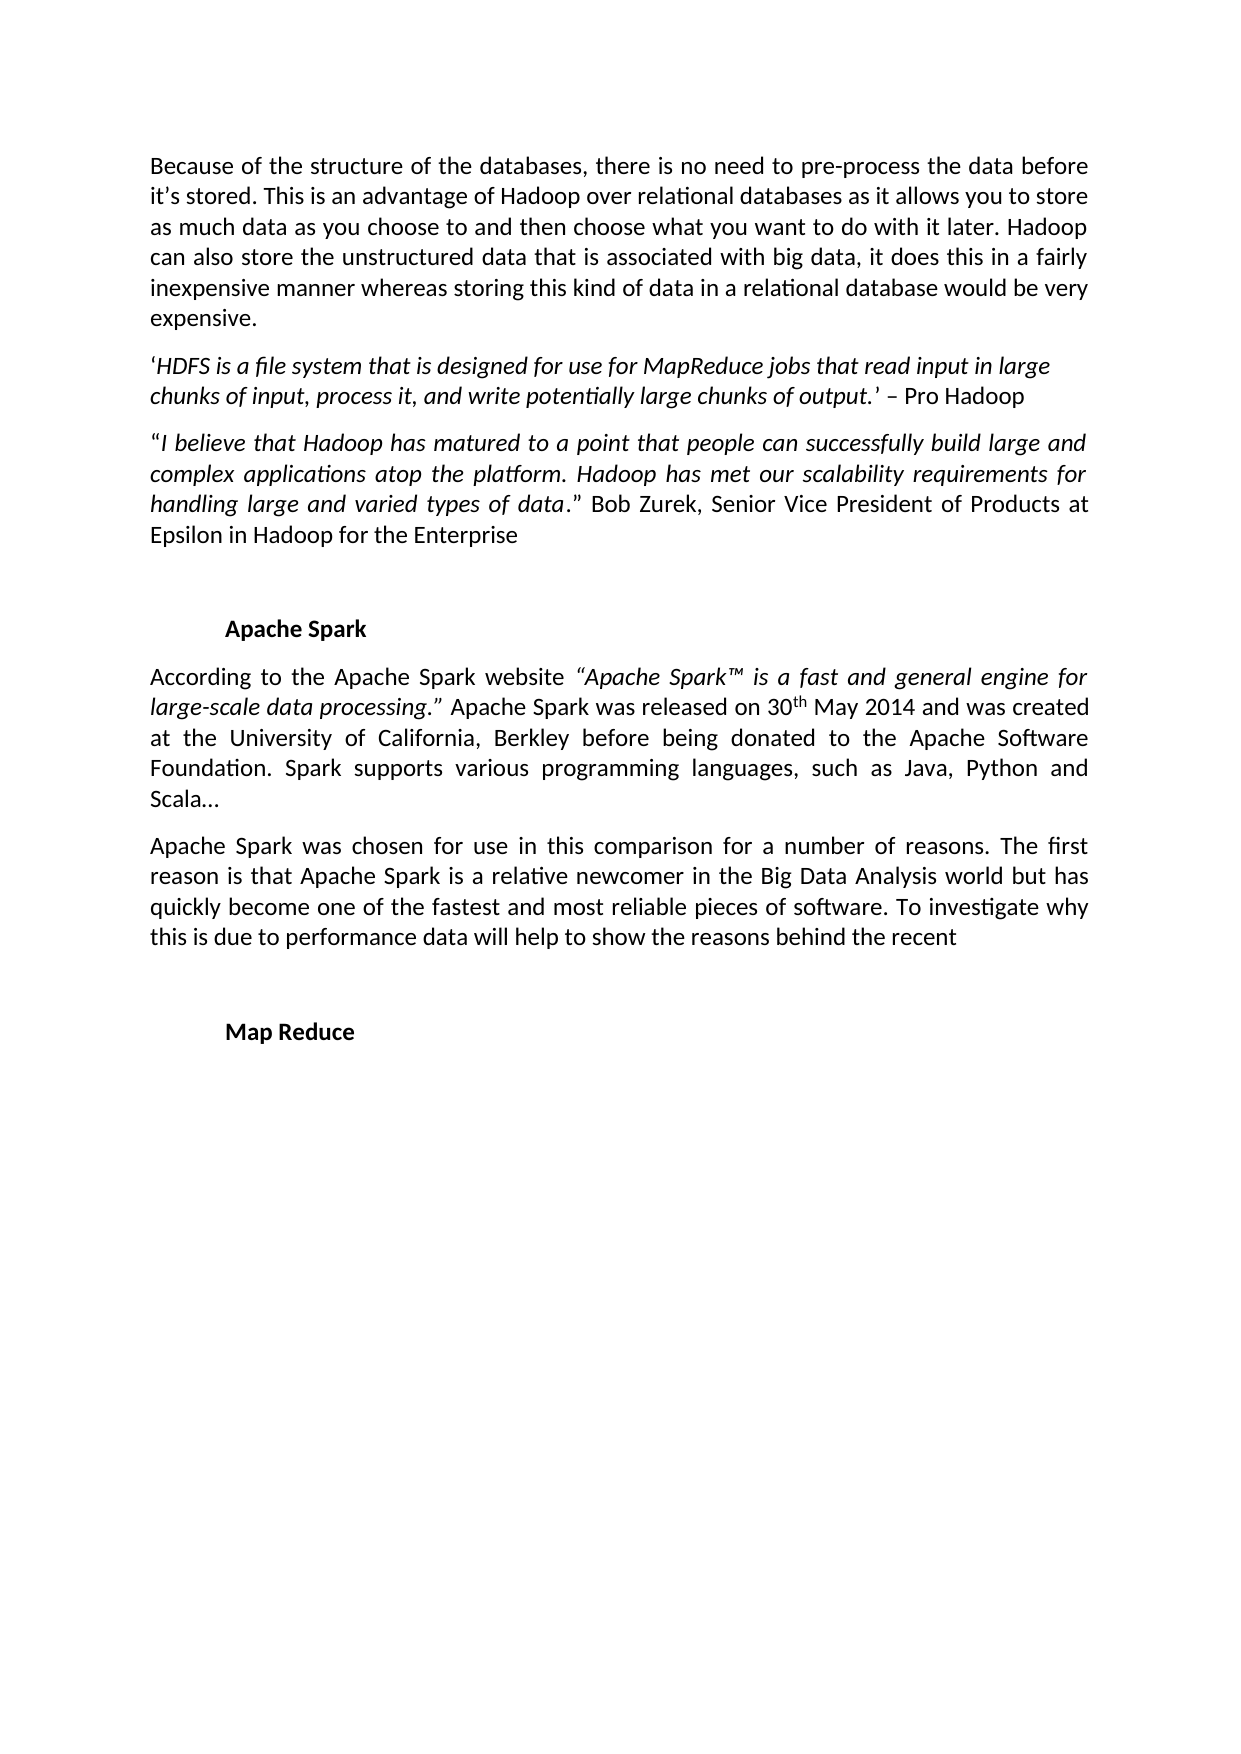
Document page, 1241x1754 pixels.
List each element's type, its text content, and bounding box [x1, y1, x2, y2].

text Map Reduce [150, 1016, 1090, 1046]
text According to the Apache Spark website “Apache Spark™ is a fast and general engine for large-scale data processing.” Apache Spark was released on 30th May 2014 and was created at the University of California, Berkley before being donated to the Apache Software Foundation. Spark supports various programming languages, such as Java, Python and Scala… [150, 661, 1090, 813]
text Apache Spark [150, 613, 1090, 644]
text chunks of input, process it, and write potentially large chunks of output.’ – Pro Hadoop [150, 380, 1090, 411]
text “I believe that Hadoop has matured to a point that people can successfully build large and complex applications atop the platform. Hadoop has met our scalability requirements for handling large and varied types of data.” Bob Zurek, Senior Vice President of Products at Epsilon in Hadoop for the Enterprise [150, 427, 1090, 549]
text Because of the structure of the databases, there is no need to pre-process the data before it’s stored. This is an advantage of Hadoop over relational databases as it allows you to store as much data as you choose to and then choose what you want to do with it later. Hadoop can also store the unstructured data that is associated with big data, it does this in a fairly inexpensive manner whereas storing this kind of data in a relational database would be very expensive. [150, 150, 1090, 333]
text ‘HDFS is a file system that is designed for use for MapReduce jobs that read input in large [150, 350, 1090, 380]
text Apache Spark was chosen for use in this comparison for a number of reasons. The first reason is that Apache Spark is a relative newcomer in the Big Data Analysis world but has quickly become one of the fastest and most reliable pieces of software. To investigate why this is due to performance data will help to show the reasons behind the recent [150, 830, 1090, 952]
